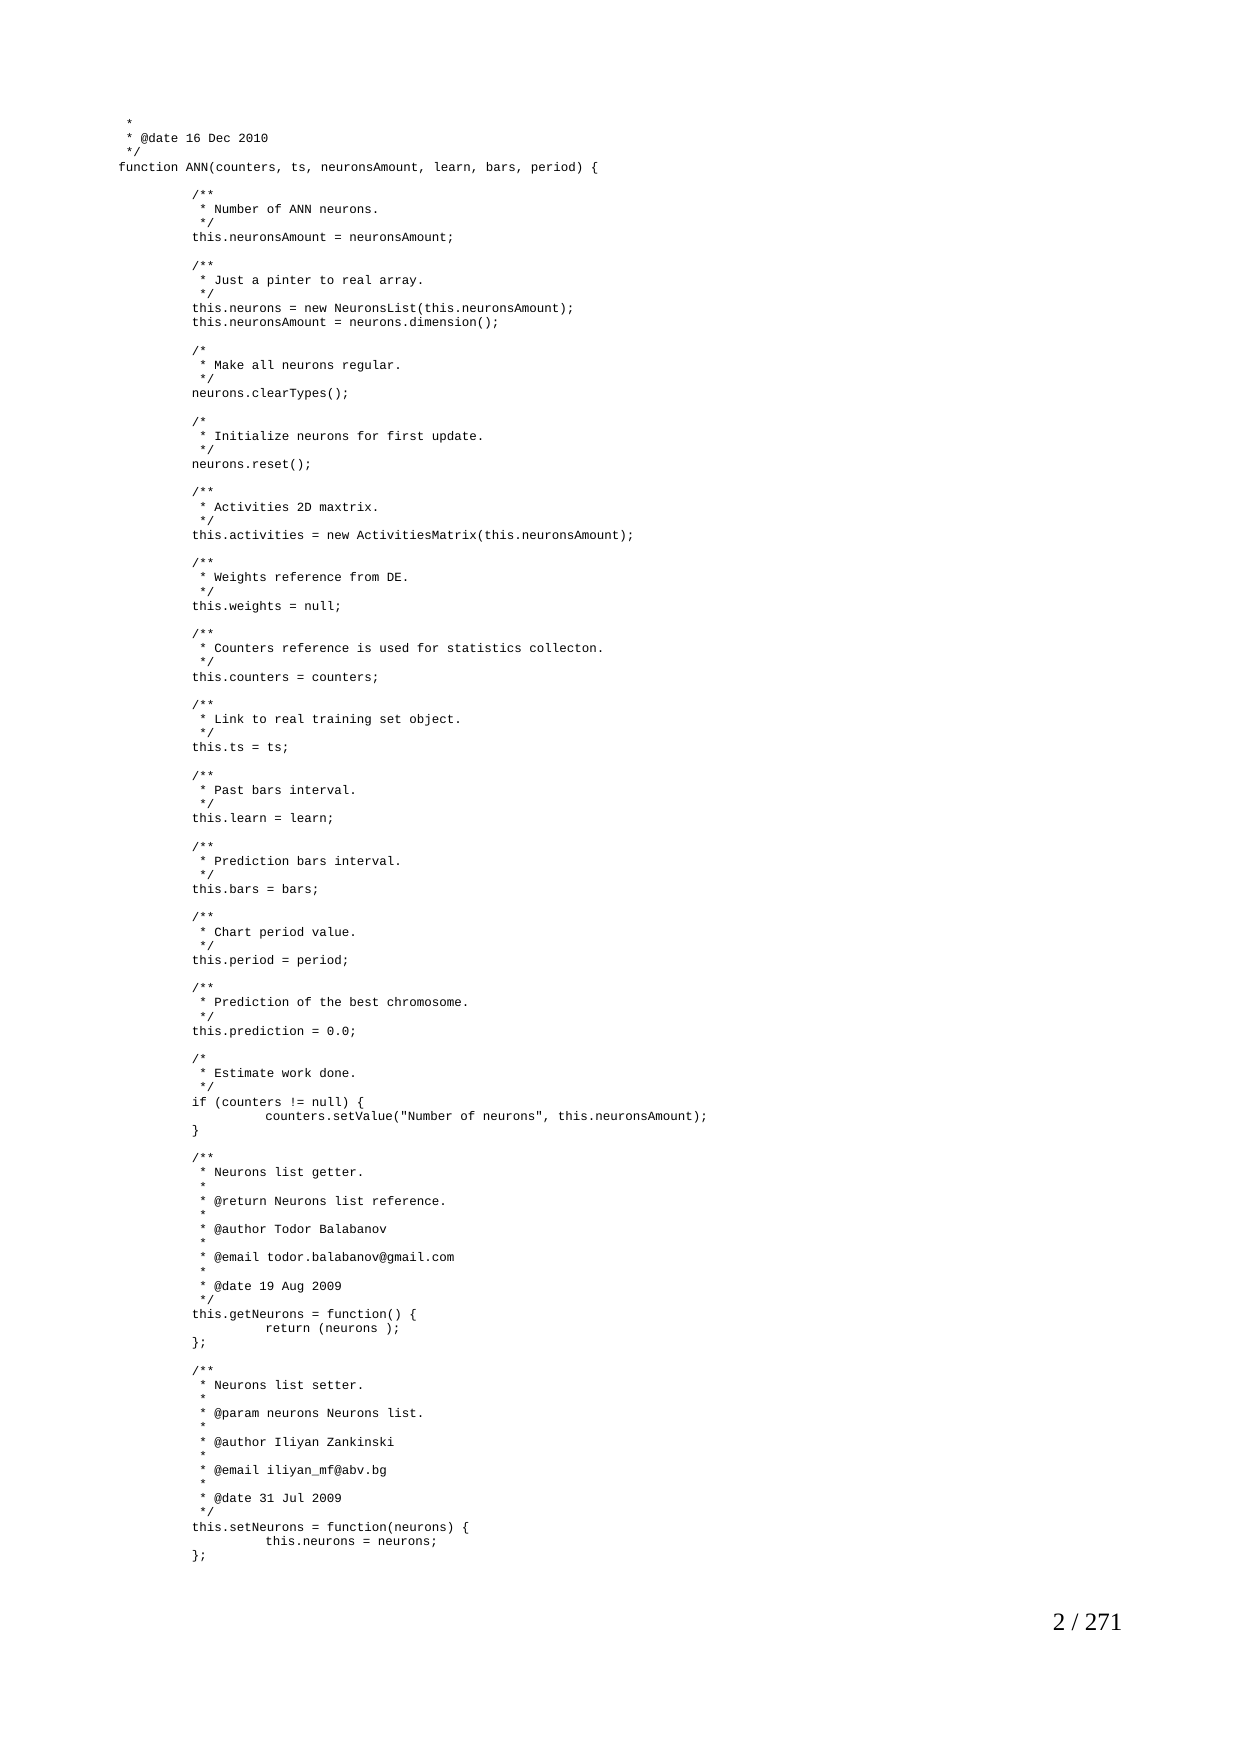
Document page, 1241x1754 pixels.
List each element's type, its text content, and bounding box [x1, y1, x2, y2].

text this.counters = counters; [118, 671, 1122, 685]
text /** [118, 699, 1122, 713]
text /** [118, 486, 1122, 501]
text */ [118, 146, 1122, 161]
text */ [118, 217, 1122, 231]
text */ [118, 1294, 1122, 1308]
text * [118, 1393, 1122, 1407]
text * @date 16 Dec 2010 [118, 132, 1122, 146]
text * Make all neurons regular. [118, 359, 1122, 373]
text */ [118, 586, 1122, 600]
text this.neuronsAmount = neuronsAmount; [118, 231, 1122, 246]
text this.activities = new ActivitiesMatrix(this.neuronsAmount); [118, 529, 1122, 543]
text * @param neurons Neurons list. [118, 1407, 1122, 1421]
text this.setNeurons = function(neurons) { [118, 1521, 1122, 1535]
text this.neurons = new NeuronsList(this.neuronsAmount); [118, 302, 1122, 316]
text * Counters reference is used for statistics collecton. [118, 642, 1122, 656]
text /* [118, 345, 1122, 359]
text this.getNeurons = function() { [118, 1308, 1122, 1322]
text * @date 19 Aug 2009 [118, 1280, 1122, 1294]
text this.prediction = 0.0; [118, 1025, 1122, 1039]
text * Prediction of the best chromosome. [118, 996, 1122, 1011]
text /** [118, 982, 1122, 996]
text */ [118, 373, 1122, 387]
text neurons.clearTypes(); [118, 387, 1122, 401]
text /** [118, 628, 1122, 642]
text */ [118, 444, 1122, 458]
text /** [118, 1365, 1122, 1379]
text * @email todor.balabanov@gmail.com [118, 1251, 1122, 1266]
text * [118, 1421, 1122, 1436]
text * [118, 1209, 1122, 1223]
text * [118, 1181, 1122, 1195]
text if (counters != null) { [118, 1096, 1122, 1110]
text * Chart period value. [118, 926, 1122, 940]
text this.learn = learn; [118, 812, 1122, 826]
text neurons.reset(); [118, 458, 1122, 472]
text * [118, 1266, 1122, 1280]
text * Activities 2D maxtrix. [118, 501, 1122, 515]
text * Initialize neurons for first update. [118, 430, 1122, 444]
text * [118, 1478, 1122, 1492]
text * @author Todor Balabanov [118, 1223, 1122, 1237]
text * Prediction bars interval. [118, 855, 1122, 869]
text /** [118, 911, 1122, 926]
text */ [118, 288, 1122, 302]
text this.period = period; [118, 954, 1122, 968]
text */ [118, 727, 1122, 741]
text */ [118, 869, 1122, 883]
text * [118, 1450, 1122, 1464]
text this.neurons = neurons; [118, 1535, 1122, 1549]
text * @email iliyan_mf@abv.bg [118, 1464, 1122, 1478]
text counters.setValue("Number of neurons", this.neuronsAmount); [118, 1110, 1122, 1124]
text /** [118, 260, 1122, 274]
text /* [118, 416, 1122, 430]
text /** [118, 841, 1122, 855]
text * @return Neurons list reference. [118, 1195, 1122, 1209]
text function ANN(counters, ts, neuronsAmount, learn, bars, period) { [118, 161, 1122, 175]
text * Neurons list getter. [118, 1166, 1122, 1181]
text */ [118, 1506, 1122, 1521]
text * @author Iliyan Zankinski [118, 1436, 1122, 1450]
text */ [118, 1011, 1122, 1025]
text /** [118, 770, 1122, 784]
text /** [118, 189, 1122, 203]
text * [118, 118, 1122, 132]
text * @date 31 Jul 2009 [118, 1492, 1122, 1506]
text * Neurons list setter. [118, 1379, 1122, 1393]
text * Past bars interval. [118, 784, 1122, 798]
text */ [118, 798, 1122, 812]
text */ [118, 515, 1122, 529]
text /* [118, 1053, 1122, 1067]
text /** [118, 1152, 1122, 1166]
text this.neuronsAmount = neurons.dimension(); [118, 316, 1122, 331]
text */ [118, 940, 1122, 954]
text * Link to real training set object. [118, 713, 1122, 727]
text this.weights = null; [118, 600, 1122, 614]
text this.bars = bars; [118, 883, 1122, 897]
text /** [118, 557, 1122, 571]
text }; [118, 1549, 1122, 1563]
text }; [118, 1336, 1122, 1351]
text return (neurons ); [118, 1322, 1122, 1336]
text */ [118, 1081, 1122, 1096]
text */ [118, 656, 1122, 671]
text * Number of ANN neurons. [118, 203, 1122, 217]
text * [118, 1237, 1122, 1251]
text } [118, 1124, 1122, 1138]
text this.ts = ts; [118, 741, 1122, 756]
text * Weights reference from DE. [118, 571, 1122, 586]
text * Just a pinter to real array. [118, 274, 1122, 288]
text * Estimate work done. [118, 1067, 1122, 1081]
